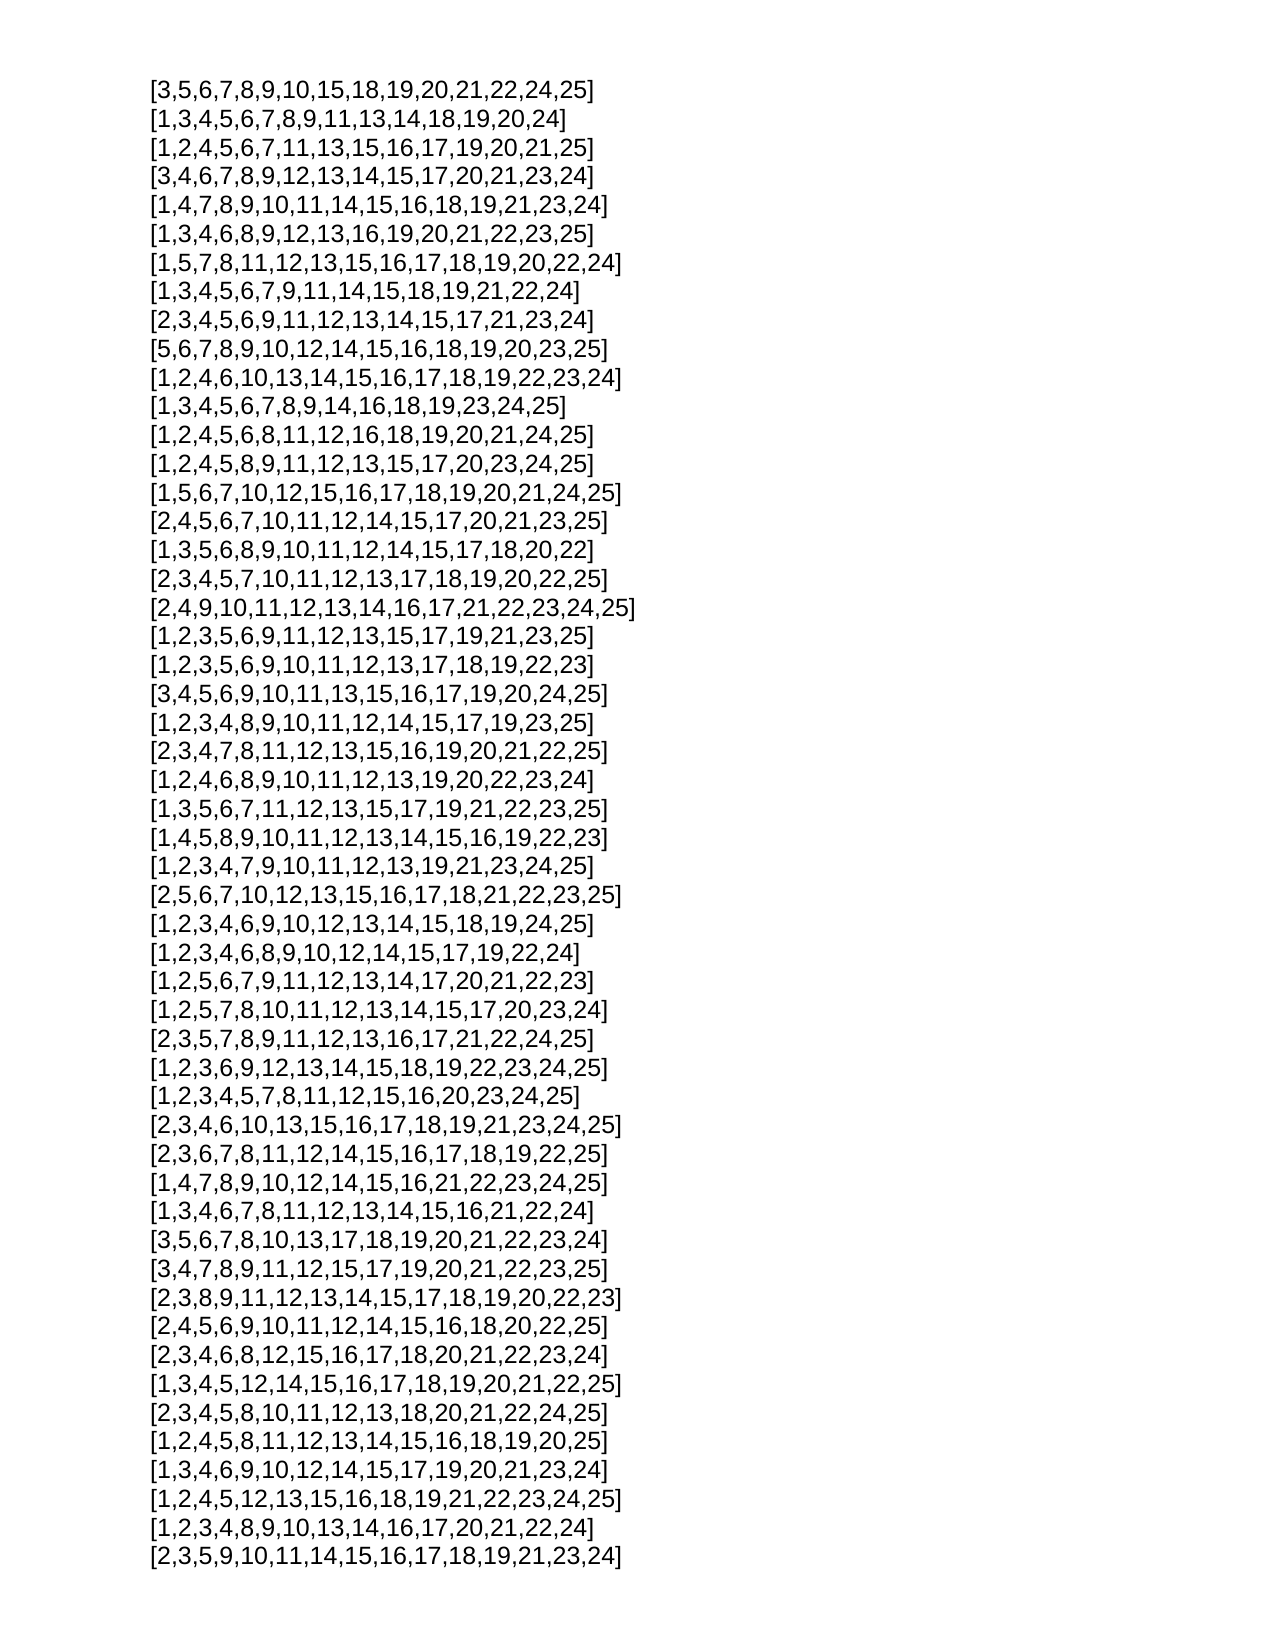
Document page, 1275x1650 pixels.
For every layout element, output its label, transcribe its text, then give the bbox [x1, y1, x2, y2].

text [1,2,4,6,8,9,10,11,12,13,19,20,22,23,24] [150, 765, 1125, 794]
text [2,4,9,10,11,12,13,14,16,17,21,22,23,24,25] [150, 592, 1125, 621]
text [1,2,5,6,7,9,11,12,13,14,17,20,21,22,23] [150, 966, 1125, 995]
text [3,4,7,8,9,11,12,15,17,19,20,21,22,23,25] [150, 1254, 1125, 1282]
text [1,2,4,5,8,9,11,12,13,15,17,20,23,24,25] [150, 449, 1125, 477]
text [1,3,4,5,6,7,9,11,14,15,18,19,21,22,24] [150, 276, 1125, 305]
text [1,2,4,5,8,11,12,13,14,15,16,18,19,20,25] [150, 1426, 1125, 1455]
text [1,2,3,6,9,12,13,14,15,18,19,22,23,24,25] [150, 1052, 1125, 1081]
text [2,3,4,6,10,13,15,16,17,18,19,21,23,24,25] [150, 1110, 1125, 1139]
text [1,3,4,6,8,9,12,13,16,19,20,21,22,23,25] [150, 219, 1125, 247]
text [1,5,7,8,11,12,13,15,16,17,18,19,20,22,24] [150, 247, 1125, 276]
text [1,2,5,7,8,10,11,12,13,14,15,17,20,23,24] [150, 995, 1125, 1024]
text [2,3,4,7,8,11,12,13,15,16,19,20,21,22,25] [150, 736, 1125, 765]
text [1,2,3,4,8,9,10,13,14,16,17,20,21,22,24] [150, 1512, 1125, 1541]
text [1,2,3,5,6,9,11,12,13,15,17,19,21,23,25] [150, 621, 1125, 650]
text [1,3,5,6,8,9,10,11,12,14,15,17,18,20,22] [150, 535, 1125, 564]
text [1,2,3,4,6,8,9,10,12,14,15,17,19,22,24] [150, 937, 1125, 966]
text [2,3,4,5,7,10,11,12,13,17,18,19,20,22,25] [150, 564, 1125, 592]
text [2,3,4,6,8,12,15,16,17,18,20,21,22,23,24] [150, 1340, 1125, 1369]
text [2,4,5,6,9,10,11,12,14,15,16,18,20,22,25] [150, 1311, 1125, 1340]
text [3,4,6,7,8,9,12,13,14,15,17,20,21,23,24] [150, 161, 1125, 190]
text [2,3,6,7,8,11,12,14,15,16,17,18,19,22,25] [150, 1139, 1125, 1167]
text [1,3,4,5,12,14,15,16,17,18,19,20,21,22,25] [150, 1369, 1125, 1397]
text [2,3,5,7,8,9,11,12,13,16,17,21,22,24,25] [150, 1024, 1125, 1052]
text [2,3,4,5,6,9,11,12,13,14,15,17,21,23,24] [150, 305, 1125, 334]
text [1,3,4,6,7,8,11,12,13,14,15,16,21,22,24] [150, 1196, 1125, 1225]
text [2,3,4,5,8,10,11,12,13,18,20,21,22,24,25] [150, 1397, 1125, 1426]
text [1,2,4,5,6,8,11,12,16,18,19,20,21,24,25] [150, 420, 1125, 449]
text [1,5,6,7,10,12,15,16,17,18,19,20,21,24,25] [150, 477, 1125, 506]
text [1,2,4,5,12,13,15,16,18,19,21,22,23,24,25] [150, 1484, 1125, 1512]
text [2,4,5,6,7,10,11,12,14,15,17,20,21,23,25] [150, 506, 1125, 535]
text [1,2,4,5,6,7,11,13,15,16,17,19,20,21,25] [150, 132, 1125, 161]
text [2,3,5,9,10,11,14,15,16,17,18,19,21,23,24] [150, 1541, 1125, 1570]
text [1,2,3,4,7,9,10,11,12,13,19,21,23,24,25] [150, 851, 1125, 880]
text [1,2,3,4,6,9,10,12,13,14,15,18,19,24,25] [150, 909, 1125, 937]
text [2,3,8,9,11,12,13,14,15,17,18,19,20,22,23] [150, 1282, 1125, 1311]
text [1,4,5,8,9,10,11,12,13,14,15,16,19,22,23] [150, 822, 1125, 851]
text [1,4,7,8,9,10,12,14,15,16,21,22,23,24,25] [150, 1167, 1125, 1196]
text [3,5,6,7,8,9,10,15,18,19,20,21,22,24,25] [150, 75, 1125, 104]
text [1,3,4,5,6,7,8,9,11,13,14,18,19,20,24] [150, 104, 1125, 132]
text [3,4,5,6,9,10,11,13,15,16,17,19,20,24,25] [150, 679, 1125, 707]
text [1,2,3,4,8,9,10,11,12,14,15,17,19,23,25] [150, 707, 1125, 736]
text [1,2,3,4,5,7,8,11,12,15,16,20,23,24,25] [150, 1081, 1125, 1110]
text [2,5,6,7,10,12,13,15,16,17,18,21,22,23,25] [150, 880, 1125, 909]
text [1,3,4,5,6,7,8,9,14,16,18,19,23,24,25] [150, 391, 1125, 420]
text [1,3,4,6,9,10,12,14,15,17,19,20,21,23,24] [150, 1455, 1125, 1484]
text [1,3,5,6,7,11,12,13,15,17,19,21,22,23,25] [150, 794, 1125, 822]
text [5,6,7,8,9,10,12,14,15,16,18,19,20,23,25] [150, 334, 1125, 362]
text [1,4,7,8,9,10,11,14,15,16,18,19,21,23,24] [150, 190, 1125, 219]
text [3,5,6,7,8,10,13,17,18,19,20,21,22,23,24] [150, 1225, 1125, 1254]
text [1,2,3,5,6,9,10,11,12,13,17,18,19,22,23] [150, 650, 1125, 679]
text [1,2,4,6,10,13,14,15,16,17,18,19,22,23,24] [150, 362, 1125, 391]
